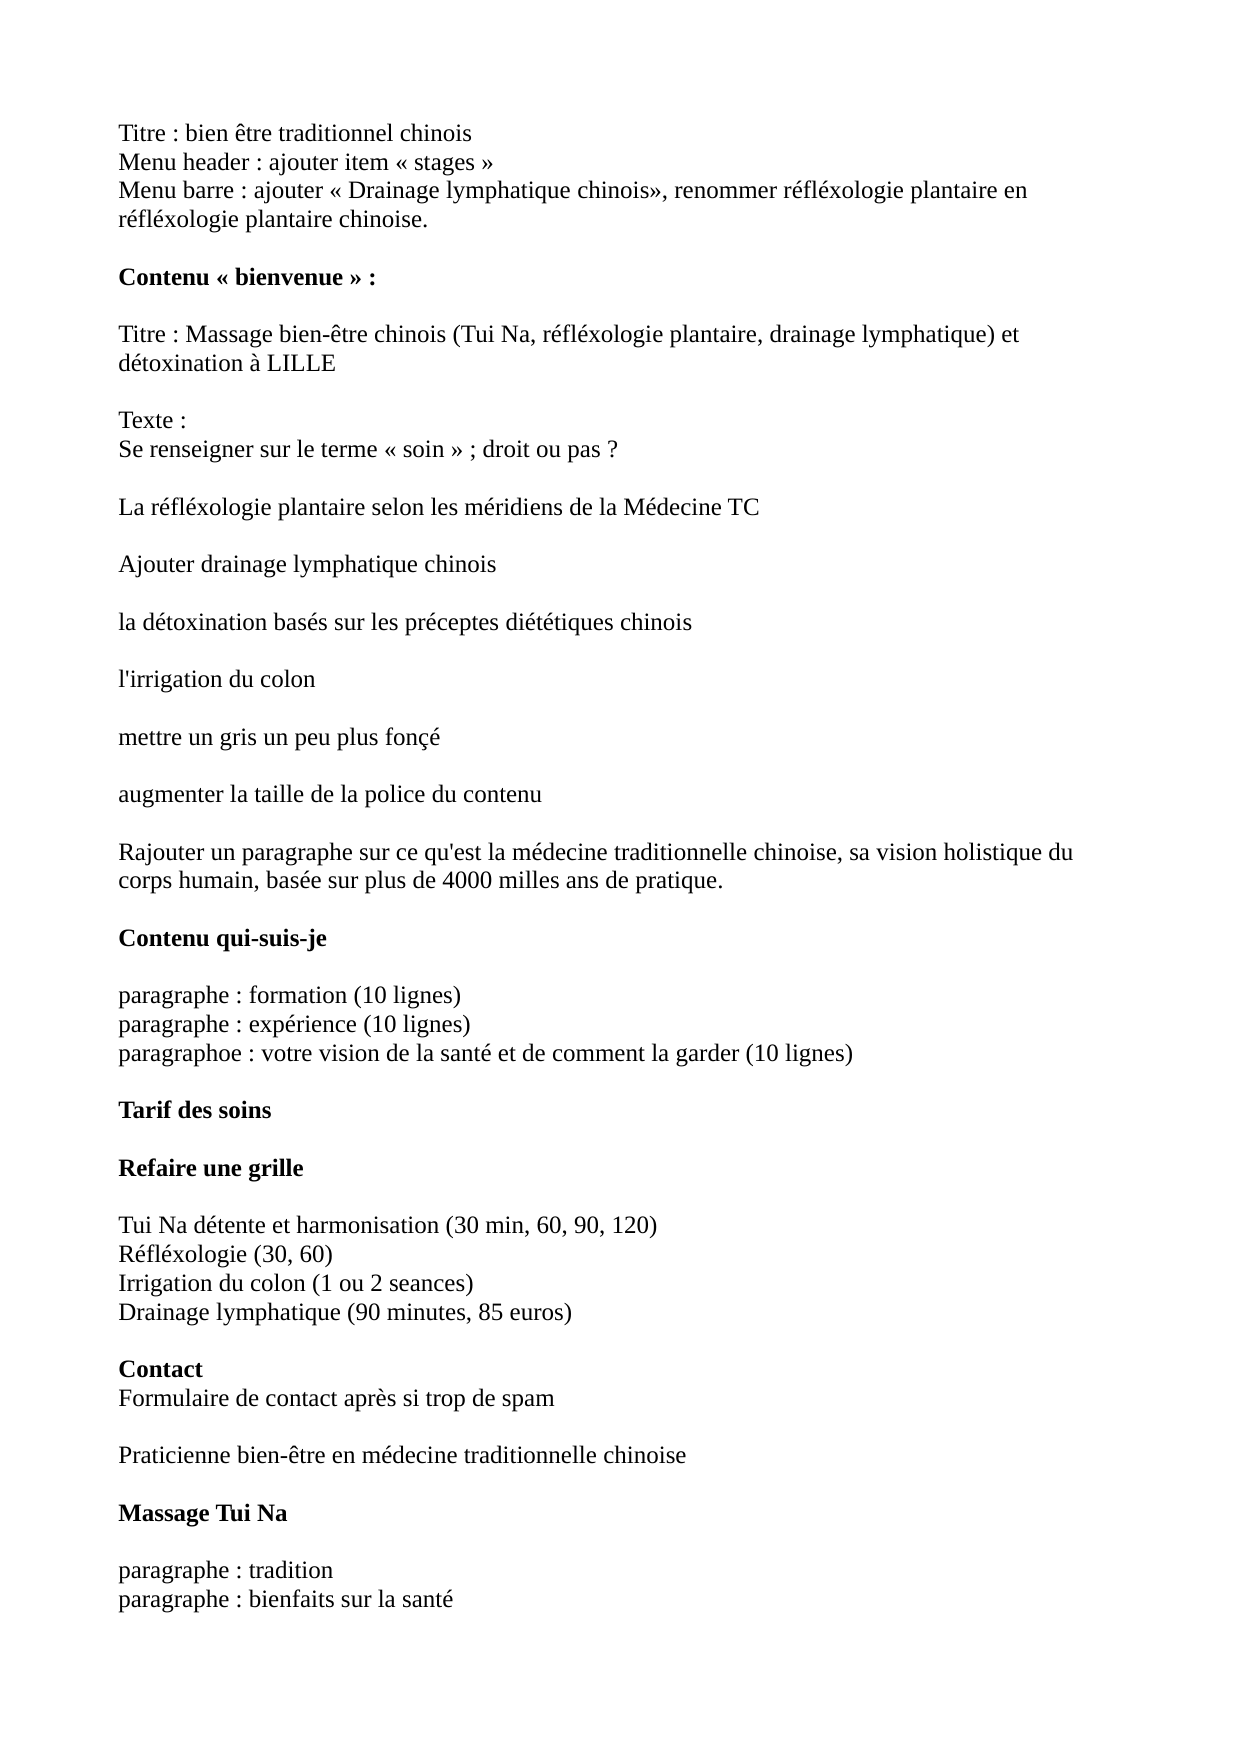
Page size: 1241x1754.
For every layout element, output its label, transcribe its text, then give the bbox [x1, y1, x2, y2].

text Titre : Massage bien-être chinois (Tui Na, réfléxologie plantaire, drainage lymphatique) et détoxination à LILLE [118, 319, 1122, 377]
text Ajouter drainage lymphatique chinois [118, 549, 1122, 578]
text Tui Na détente et harmonisation (30 min, 60, 90, 120) [118, 1211, 1122, 1239]
text Formulaire de contact après si trop de spam [118, 1383, 1122, 1412]
text l'irrigation du colon [118, 664, 1122, 693]
text Rajouter un paragraphe sur ce qu'est la médecine traditionnelle chinoise, sa vision holistique du corps humain, basée sur plus de 4000 milles ans de pratique. [118, 837, 1122, 894]
text Se renseigner sur le terme « soin » ; droit ou pas ? [118, 434, 1122, 463]
text Contact [118, 1354, 1122, 1383]
text augmenter la taille de la police du contenu [118, 779, 1122, 808]
text Réfléxologie (30, 60) [118, 1239, 1122, 1268]
text Praticienne bien-être en médecine traditionnelle chinoise [118, 1441, 1122, 1469]
text paragraphe : expérience (10 lignes) [118, 1009, 1122, 1038]
text Menu header : ajouter item « stages » [118, 147, 1122, 176]
text paragraphe : formation (10 lignes) [118, 981, 1122, 1009]
text Menu barre : ajouter « Drainage lymphatique chinois», renommer réfléxologie plantaire en réfléxologie plantaire chinoise. [118, 176, 1122, 233]
text Titre : bien être traditionnel chinois [118, 118, 1122, 147]
text paragraphe : bienfaits sur la santé [118, 1584, 1122, 1613]
text Irrigation du colon (1 ou 2 seances) [118, 1268, 1122, 1297]
text mettre un gris un peu plus fonçé [118, 722, 1122, 751]
text La réfléxologie plantaire selon les méridiens de la Médecine TC [118, 492, 1122, 521]
text paragraphoe : votre vision de la santé et de comment la garder (10 lignes) [118, 1038, 1122, 1067]
text Contenu qui-suis-je [118, 923, 1122, 952]
text Contenu « bienvenue » : [118, 262, 1122, 291]
text Refaire une grille [118, 1153, 1122, 1182]
text Texte : [118, 406, 1122, 434]
text paragraphe : tradition [118, 1556, 1122, 1584]
text Drainage lymphatique (90 minutes, 85 euros) [118, 1297, 1122, 1326]
text la détoxination basés sur les préceptes diététiques chinois [118, 607, 1122, 636]
text Massage Tui Na [118, 1498, 1122, 1527]
text Tarif des soins [118, 1096, 1122, 1124]
